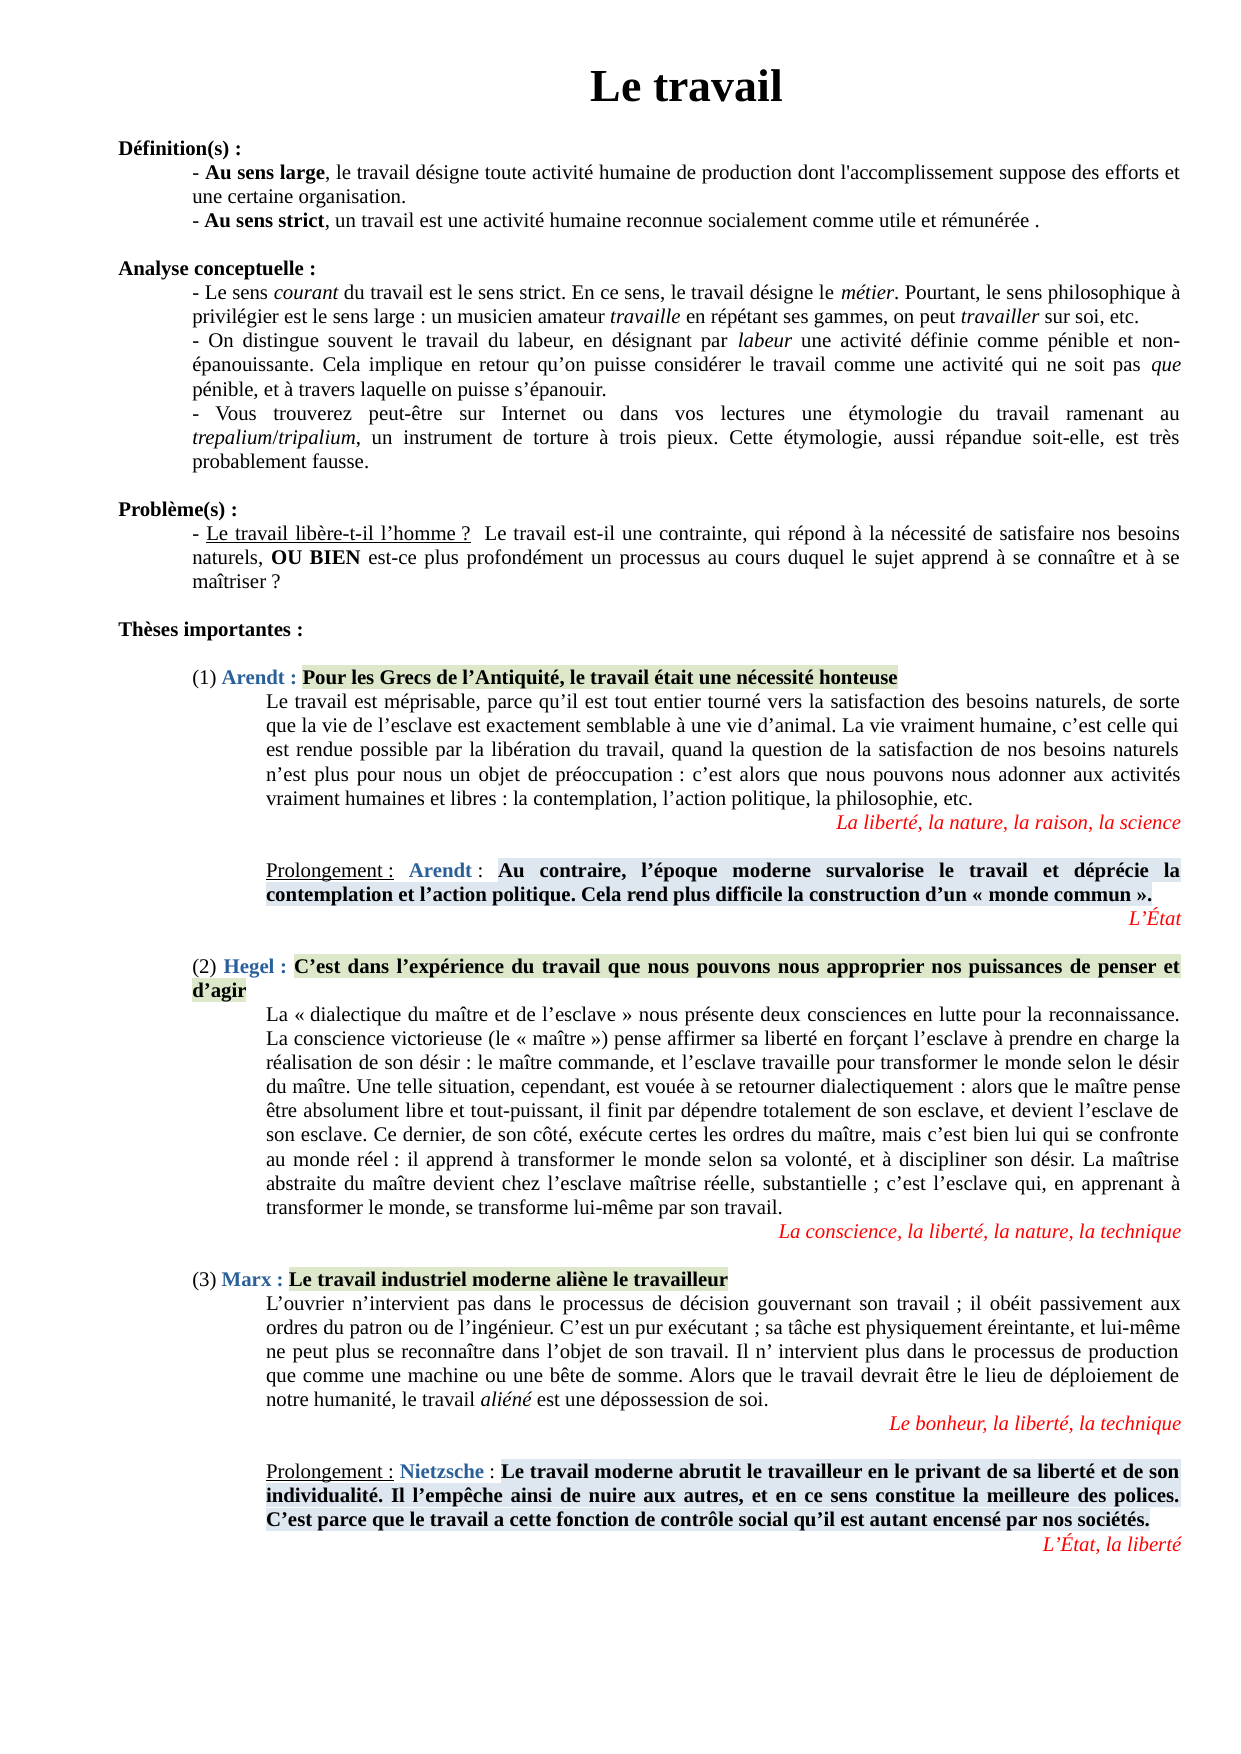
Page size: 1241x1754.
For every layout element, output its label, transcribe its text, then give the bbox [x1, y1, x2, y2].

text Problème(s) : [118, 497, 1181, 521]
text L’État [266, 906, 1181, 930]
text Le travail [192, 59, 1181, 112]
text Prolongement : Nietzsche : Le travail moderne abrutit le travailleur en le privant de sa liberté et de son individualité. Il l’empêche ainsi de nuire aux autres, et en ce sens constitue la meilleure des polices. C’est parce que le travail a cette fonction de contrôle social qu’il est autant encensé par nos sociétés. [266, 1459, 1181, 1531]
text - Le travail libère-t-il l’homme ? Le travail est-il une contrainte, qui répond à la nécessité de satisfaire nos besoins naturels, OU BIEN est-ce plus profondément un processus au cours duquel le sujet apprend à se connaître et à se maîtriser ? [192, 521, 1181, 593]
text - Au sens large, le travail désigne toute activité humaine de production dont l'accomplissement suppose des efforts et une certaine organisation. [192, 160, 1181, 208]
text L’ouvrier n’intervient pas dans le processus de décision gouvernant son travail ; il obéit passivement aux ordres du patron ou de l’ingénieur. C’est un pur exécutant ; sa tâche est physiquement éreintante, et lui-même ne peut plus se reconnaître dans l’objet de son travail. Il n’ intervient plus dans le processus de production que comme une machine ou une bête de somme. Alors que le travail devrait être le lieu de déploiement de notre humanité, le travail aliéné est une dépossession de soi. [266, 1291, 1181, 1411]
text Le bonheur, la liberté, la technique [266, 1411, 1181, 1435]
text - Vous trouverez peut-être sur Internet ou dans vos lectures une étymologie du travail ramenant au trepalium/tripalium, un instrument de torture à trois pieux. Cette étymologie, aussi répandue soit-elle, est très probablement fausse. [192, 401, 1181, 473]
text - On distingue souvent le travail du labeur, en désignant par labeur une activité définie comme pénible et non-épanouissante. Cela implique en retour qu’on puisse considérer le travail comme une activité qui ne soit pas que pénible, et à travers laquelle on puisse s’épanouir. [192, 328, 1181, 401]
text - Le sens courant du travail est le sens strict. En ce sens, le travail désigne le métier. Pourtant, le sens philosophique à privilégier est le sens large : un musicien amateur travaille en répétant ses gammes, on peut travailler sur soi, etc. [192, 280, 1181, 328]
text Prolongement : Arendt : Au contraire, l’époque moderne survalorise le travail et déprécie la contemplation et l’action politique. Cela rend plus difficile la construction d’un « monde commun ». [266, 858, 1181, 906]
text La liberté, la nature, la raison, la science [266, 809, 1181, 834]
text La « dialectique du maître et de l’esclave » nous présente deux consciences en lutte pour la reconnaissance. La conscience victorieuse (le « maître ») pense affirmer sa liberté en forçant l’esclave à prendre en charge la réalisation de son désir : le maître commande, et l’esclave travaille pour transformer le monde selon le désir du maître. Une telle situation, cependant, est vouée à se retourner dialectiquement : alors que le maître pense être absolument libre et tout-puissant, il finit par dépendre totalement de son esclave, et devient l’esclave de son esclave. Ce dernier, de son côté, exécute certes les ordres du maître, mais c’est bien lui qui se confronte au monde réel : il apprend à transformer le monde selon sa volonté, et à discipliner son désir. La maîtrise abstraite du maître devient chez l’esclave maîtrise réelle, substantielle ; c’est l’esclave qui, en apprenant à transformer le monde, se transforme lui-même par son travail. [266, 1002, 1181, 1219]
text Définition(s) : [118, 136, 1181, 160]
text Thèses importantes : [118, 617, 1181, 641]
text - Au sens strict, un travail est une activité humaine reconnue socialement comme utile et rémunérée . [192, 208, 1181, 232]
text L’État, la liberté [266, 1531, 1181, 1556]
text Le travail est méprisable, parce qu’il est tout entier tourné vers la satisfaction des besoins naturels, de sorte que la vie de l’esclave est exactement semblable à une vie d’animal. La vie vraiment humaine, c’est celle qui est rendue possible par la libération du travail, quand la question de la satisfaction de nos besoins naturels n’est plus pour nous un objet de préoccupation : c’est alors que nous pouvons nous adonner aux activités vraiment humaines et libres : la contemplation, l’action politique, la philosophie, etc. [266, 689, 1181, 809]
text Analyse conceptuelle : [118, 256, 1181, 280]
text (2) Hegel : C’est dans l’expérience du travail que nous pouvons nous approprier nos puissances de penser et d’agir [192, 954, 1181, 1002]
text (1) Arendt : Pour les Grecs de l’Antiquité, le travail était une nécessité honteuse [192, 665, 1181, 689]
text (3) Marx : Le travail industriel moderne aliène le travailleur [192, 1267, 1181, 1291]
text La conscience, la liberté, la nature, la technique [266, 1219, 1181, 1243]
